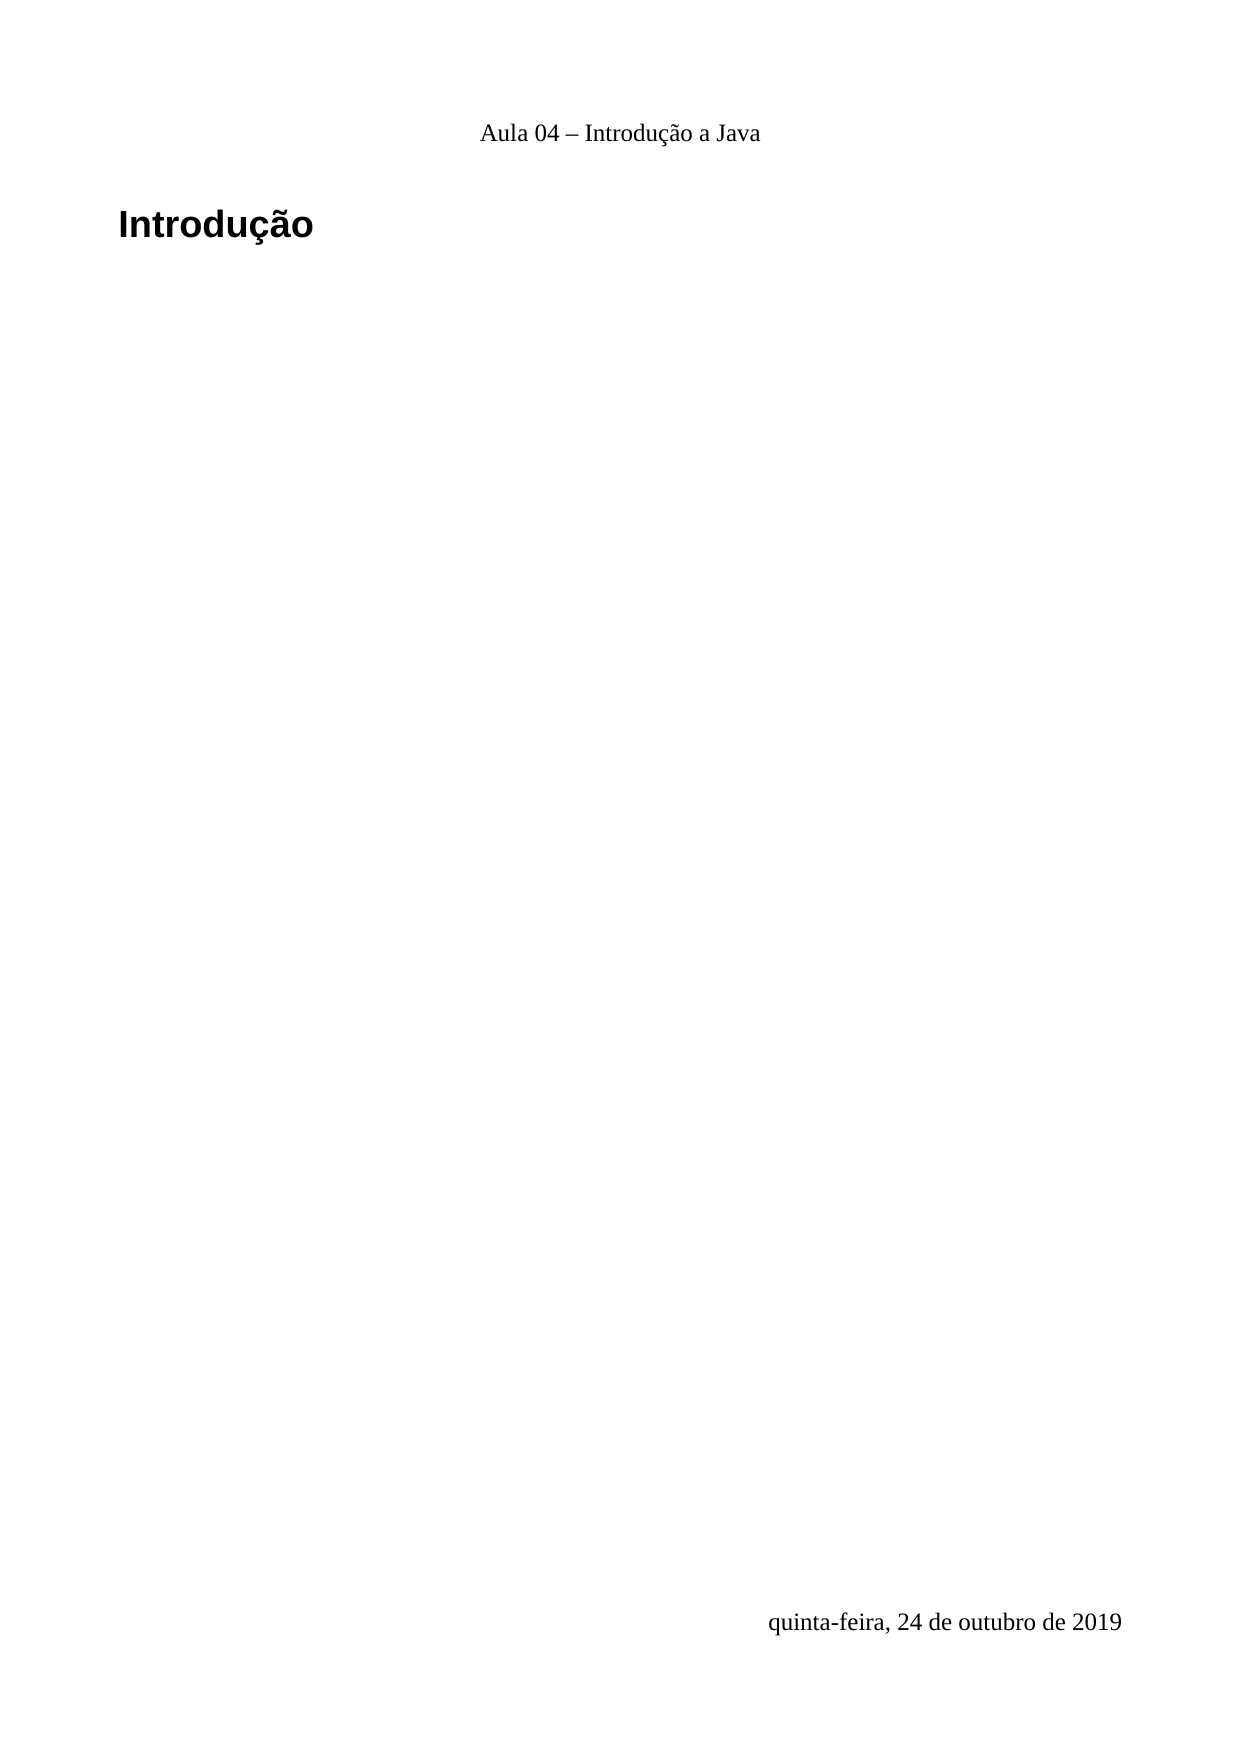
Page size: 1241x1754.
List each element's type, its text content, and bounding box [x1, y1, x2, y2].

subtitle Introdução [118, 201, 1122, 245]
